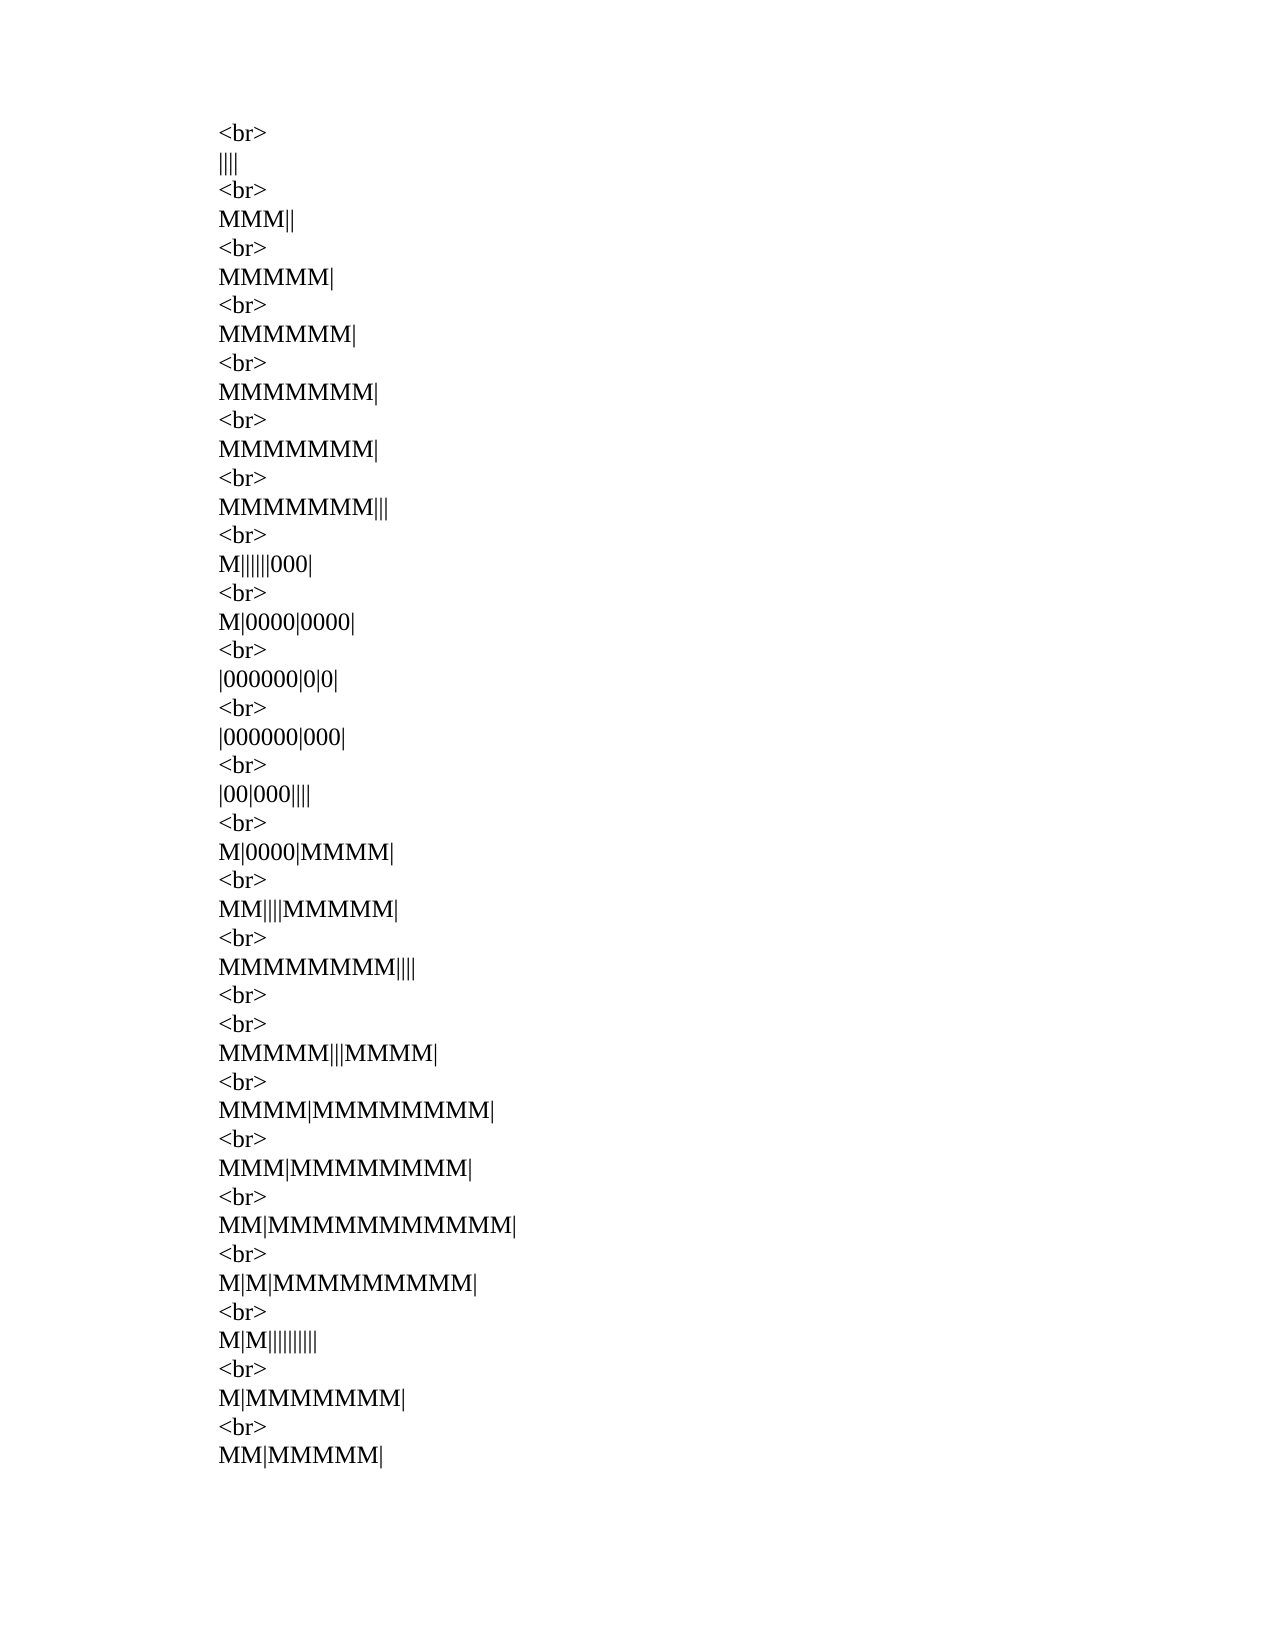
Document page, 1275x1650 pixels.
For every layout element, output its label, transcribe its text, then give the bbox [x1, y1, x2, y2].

text M|0000|MMMM| [118, 837, 1157, 866]
text <br> [118, 1239, 1157, 1268]
text <br> [118, 176, 1157, 204]
text <br> [118, 406, 1157, 434]
text <br> [118, 1354, 1157, 1383]
text MMMMMM| [118, 319, 1157, 348]
text <br> [118, 1182, 1157, 1211]
text MMMMM| [118, 262, 1157, 291]
text <br> [118, 751, 1157, 779]
text <br> [118, 463, 1157, 492]
text <br> [118, 808, 1157, 837]
text <br> [118, 866, 1157, 894]
text |000000|000| [118, 722, 1157, 751]
text <br> [118, 233, 1157, 262]
text <br> [118, 693, 1157, 722]
text MM||||MMMMM| [118, 894, 1157, 923]
text <br> [118, 521, 1157, 549]
text M|M|MMMMMMMMM| [118, 1268, 1157, 1297]
text M|M|||||||||| [118, 1326, 1157, 1354]
text MM|MMMMMMMMMMM| [118, 1211, 1157, 1239]
text <br> [118, 1067, 1157, 1096]
text MMMMMMM| [118, 377, 1157, 406]
text MMMMM|||MMMM| [118, 1038, 1157, 1067]
text <br> [118, 636, 1157, 664]
text M|0000|0000| [118, 607, 1157, 636]
text <br> [118, 1009, 1157, 1038]
text MMMMMMM||| [118, 492, 1157, 521]
text <br> [118, 348, 1157, 377]
text MMMMMMMM|||| [118, 952, 1157, 981]
text M|MMMMMMM| [118, 1383, 1157, 1412]
text <br> [118, 1297, 1157, 1326]
text M||||||000| [118, 549, 1157, 578]
text |000000|0|0| [118, 664, 1157, 693]
text <br> [118, 118, 1157, 147]
text MMMM|MMMMMMMM| [118, 1096, 1157, 1124]
text <br> [118, 1412, 1157, 1441]
text <br> [118, 1124, 1157, 1153]
text MMMMMMM| [118, 434, 1157, 463]
text <br> [118, 291, 1157, 319]
text MMM|MMMMMMMM| [118, 1153, 1157, 1182]
text <br> [118, 981, 1157, 1009]
text MMM|| [118, 204, 1157, 233]
text |00|000|||| [118, 779, 1157, 808]
text <br> [118, 578, 1157, 607]
text MM|MMMMM| [118, 1441, 1157, 1469]
text |||| [118, 147, 1157, 176]
text <br> [118, 923, 1157, 952]
